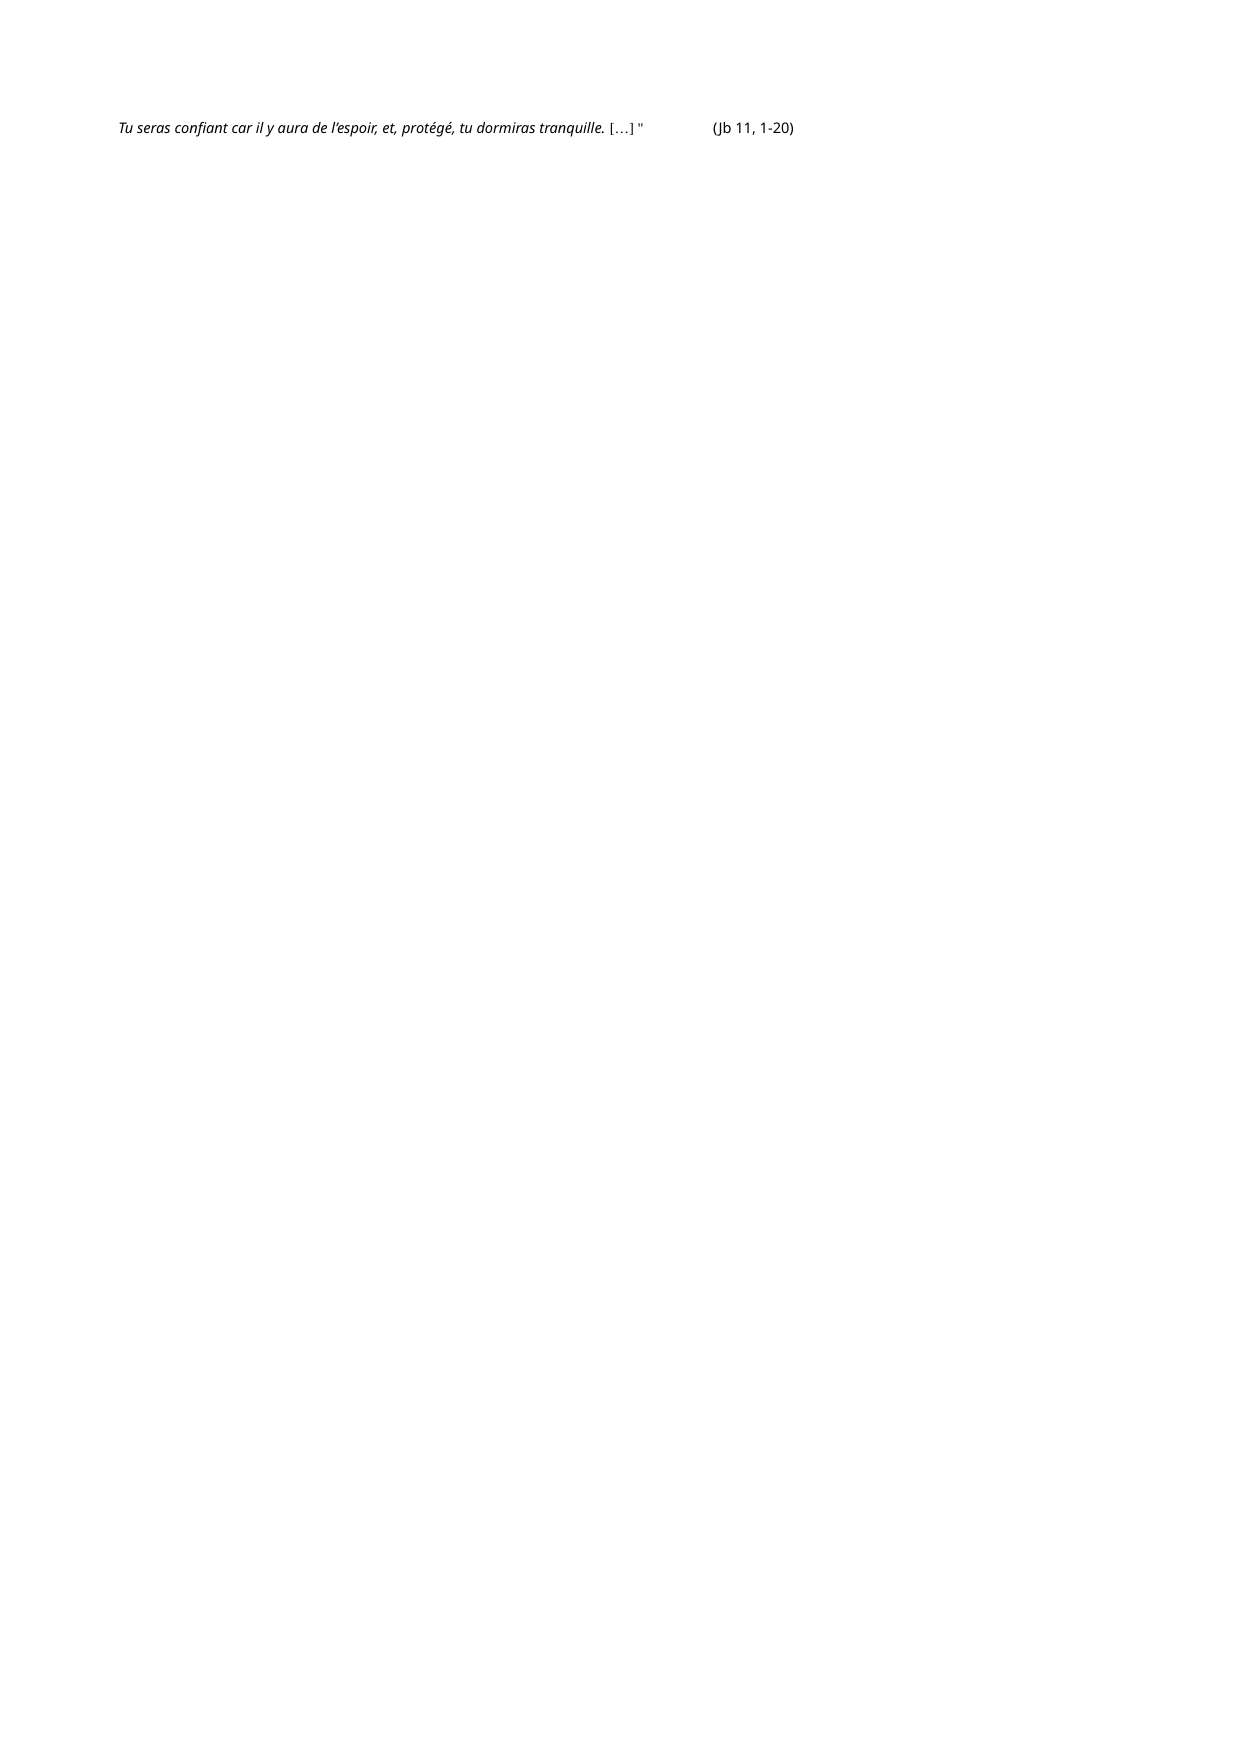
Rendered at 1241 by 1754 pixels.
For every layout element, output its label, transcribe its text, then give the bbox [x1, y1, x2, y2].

text Tu seras confiant car il y aura de l’espoir, et, protégé, tu dormiras tranquille. […] " (Jb 11, 1-20) [118, 118, 1122, 138]
